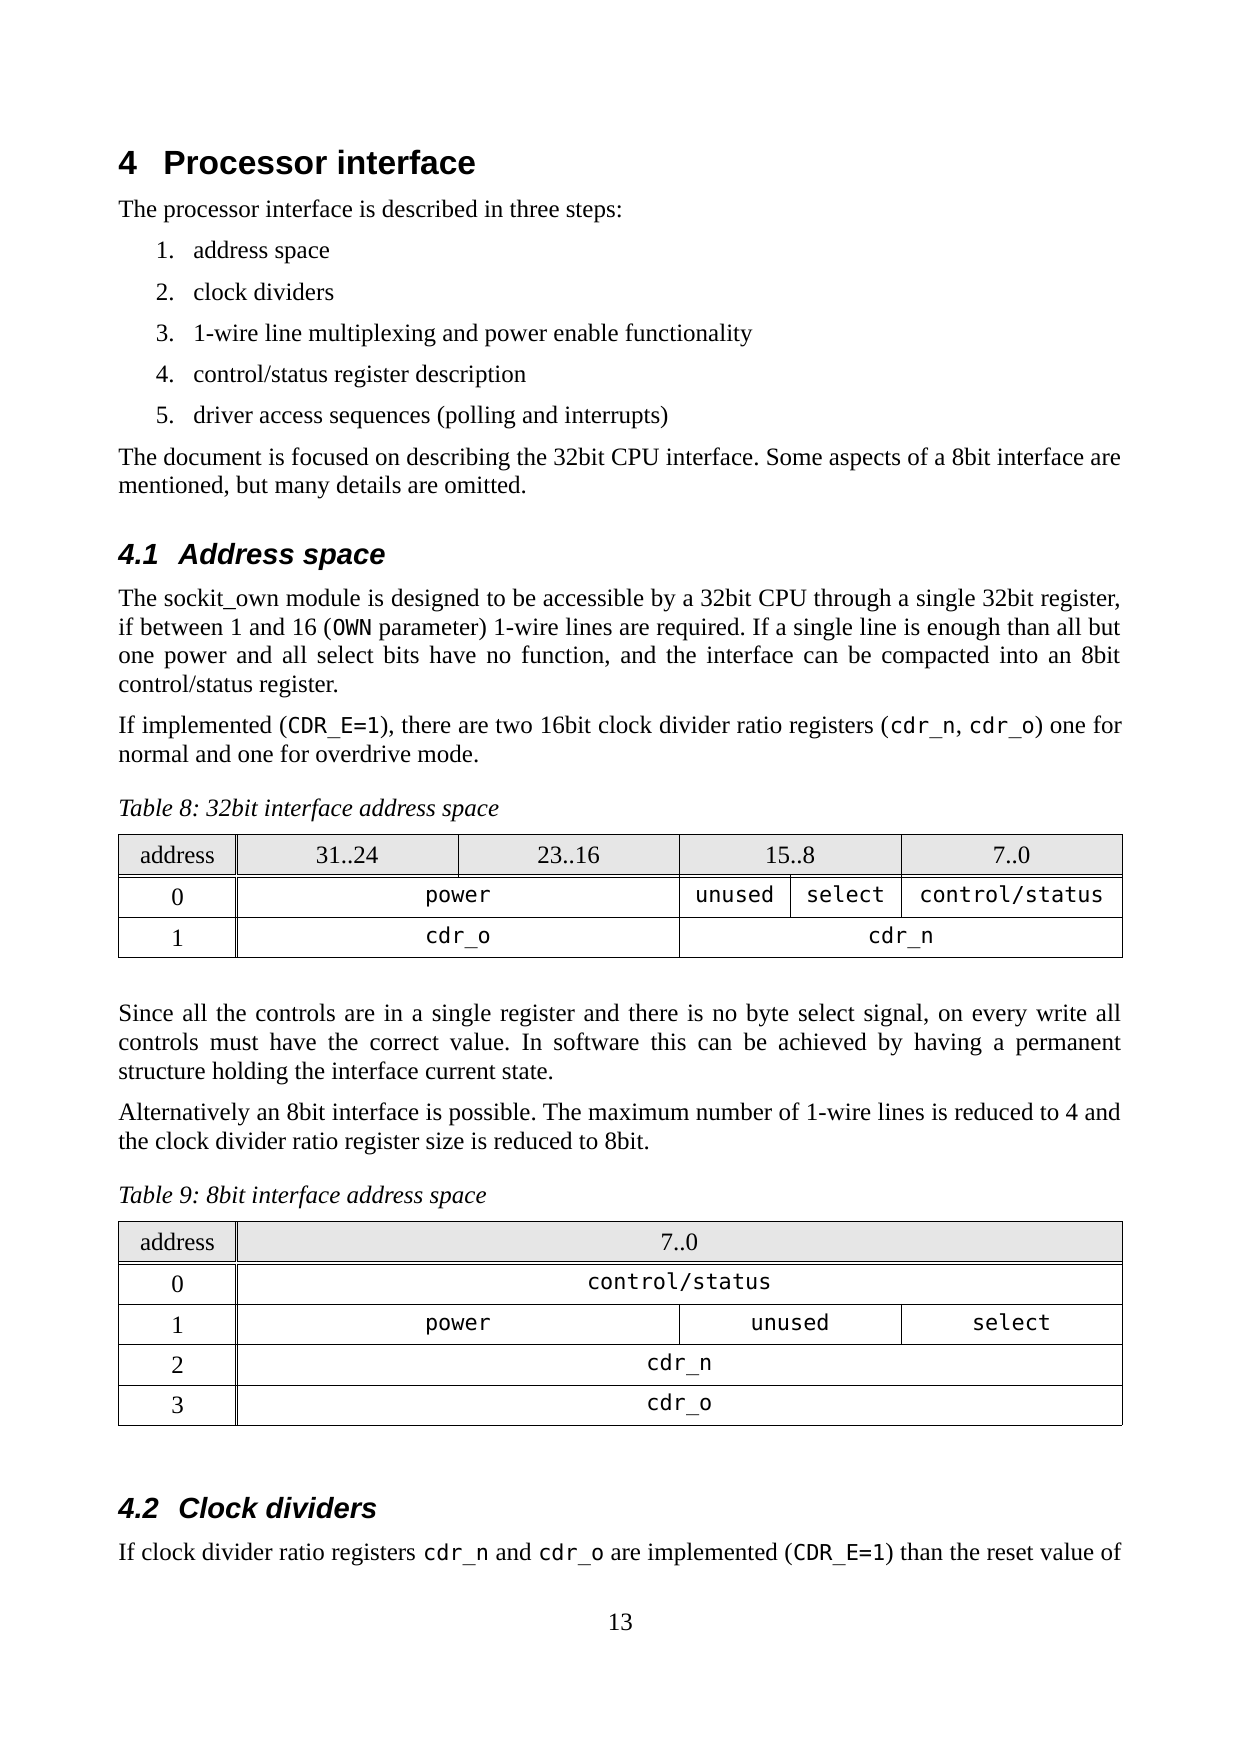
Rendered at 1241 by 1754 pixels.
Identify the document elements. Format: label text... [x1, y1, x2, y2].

text Since all the controls are in a single register and there is no byte select signal, on every write all controls must have the correct value. In software this can be achieved by having a permanent structure holding the interface current state. [118, 998, 1122, 1085]
list 1-wire line multiplexing and power enable functionality [156, 318, 1122, 347]
table_header address [119, 835, 235, 874]
table_cell control/status [902, 878, 1122, 917]
table_cell 2 [119, 1345, 235, 1384]
table_header 31..24 [238, 835, 458, 874]
table_cell cdr_n [680, 918, 1122, 957]
text The document is focused on describing the 32bit CPU interface. Some aspects of a 8bit interface are mentioned, but many details are omitted. [118, 442, 1122, 499]
list clock dividers [156, 277, 1122, 306]
table_header 23..16 [459, 835, 679, 874]
table_cell cdr_o [238, 1386, 1122, 1425]
subtitle Processor interface [118, 143, 1122, 182]
text If clock divider ratio registers cdr_n and cdr_o are implemented (CDR_E=1) than the reset value of [118, 1537, 1122, 1566]
table_cell 1 [119, 918, 235, 957]
table_cell power [238, 1305, 679, 1344]
table_cell control/status [238, 1265, 1122, 1304]
subtitle Address space [118, 537, 1122, 570]
table_cell select [791, 878, 901, 917]
table_header 15..8 [680, 835, 901, 874]
table_cell 1 [119, 1305, 235, 1344]
text The processor interface is described in three steps: [118, 194, 1122, 223]
list driver access sequences (polling and interrupts) [156, 401, 1122, 429]
text The sockit_own module is designed to be accessible by a 32bit CPU through a single 32bit register, if between 1 and 16 (OWN parameter) 1-wire lines are required. If a single line is enough than all but one power and all select bits have no function, and the interface can be compacted into an 8bit control/status register. [118, 583, 1122, 698]
table_cell unused [680, 878, 790, 917]
list address space [156, 236, 1122, 264]
table_cell cdr_n [238, 1345, 1122, 1384]
table_header 7..0 [902, 835, 1122, 874]
text If implemented (CDR_E=1), there are two 16bit clock divider ratio registers (cdr_n, cdr_o) one for normal and one for overdrive mode. [118, 710, 1122, 768]
list control/status register description [156, 359, 1122, 388]
table_cell 0 [119, 878, 235, 917]
table_cell 3 [119, 1386, 235, 1425]
table_header address [119, 1222, 235, 1261]
text Table 8: 32bit interface address space [118, 793, 1122, 822]
table_cell power [238, 878, 679, 917]
table_cell unused [680, 1305, 901, 1344]
subtitle Clock dividers [118, 1491, 1122, 1525]
table_header 7..0 [238, 1222, 1122, 1261]
table_cell cdr_o [238, 918, 679, 957]
table_cell 0 [119, 1265, 235, 1304]
table_cell select [902, 1305, 1122, 1344]
text Alternatively an 8bit interface is possible. The maximum number of 1-wire lines is reduced to 4 and the clock divider ratio register size is reduced to 8bit. [118, 1097, 1122, 1155]
text Table 9: 8bit interface address space [118, 1180, 1122, 1208]
